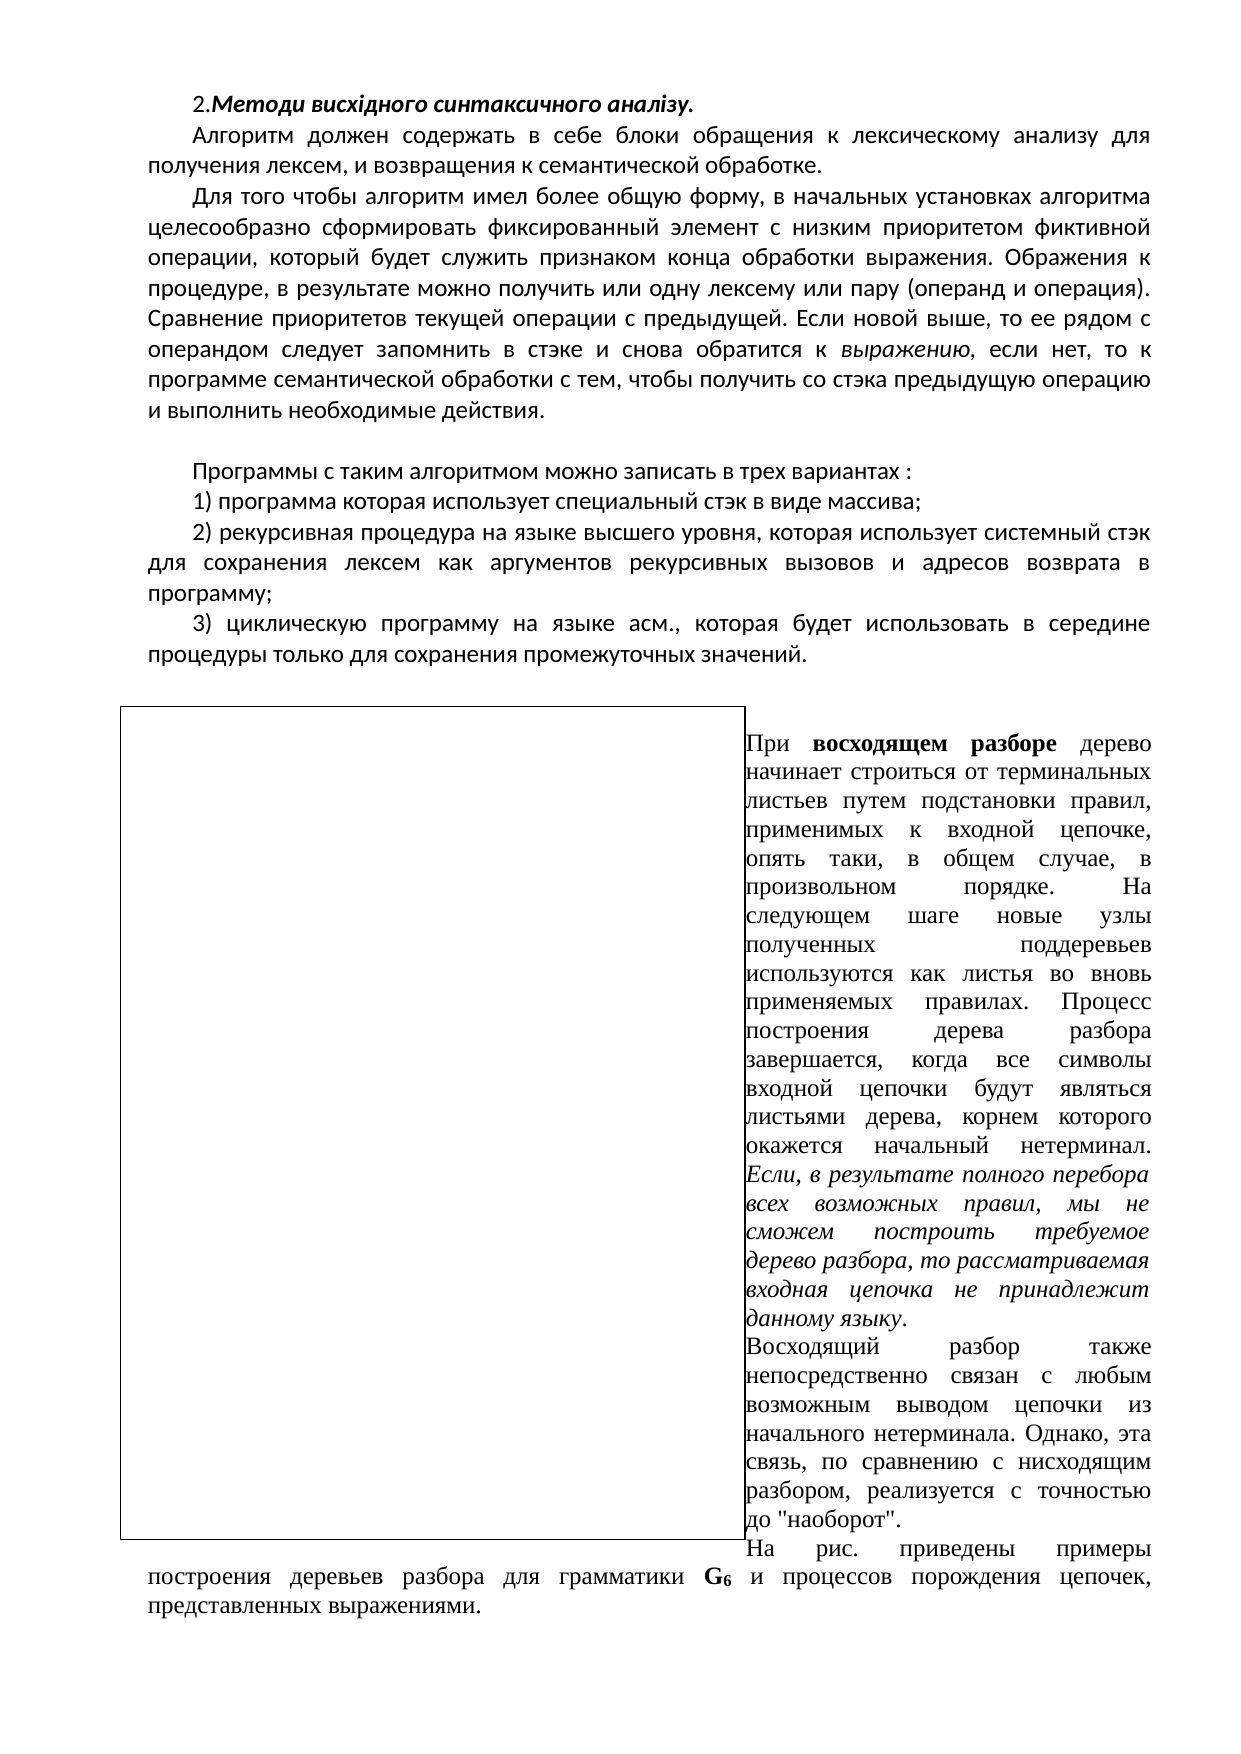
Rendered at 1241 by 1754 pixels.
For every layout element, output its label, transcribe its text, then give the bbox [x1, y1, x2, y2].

text Программы с таким алгоритмом можно записать в трех вариантах : [148, 455, 1152, 485]
text 3) циклическую программу на языке асм., которая будет использовать в середине процедуры только для сохранения промежуточных значений. [148, 607, 1152, 668]
text Алгоритм должен содержать в себе блоки обращения к лексическому анализу для получения лексем, и возвращения к семантической обработке. [148, 119, 1152, 180]
text 1) программа которая использует специальный стэк в виде массива; [148, 485, 1152, 516]
text Для того чтобы алгоритм имел более общую форму, в начальных установках алгоритма целесообразно сформировать фиксированный элемент с низким приоритетом фиктивной операции, который будет служить признаком конца обработки выражения. Ображения к процедуре, в результате можно получить или одну лексему или пару (операнд и операция). Сравнение приоритетов текущей операции с предыдущей. Если новой выше, то ее рядом с операндом следует запомнить в стэке и снова обратится к выражению, если нет, то к программе семантической обработки с тем, чтобы получить со стэка предыдущую операцию и выполнить необходимые действия. [148, 180, 1152, 424]
text При восходящем разборе дерево начинает строиться от терминальных листьев путем подстановки правил, применимых к входной цепочке, опять таки, в общем случае, в произвольном порядке. На следующем шаге новые узлы полученных поддеревьев используются как листья во вновь применяемых правилах. Процесс построения дерева разбора завершается, когда все символы входной цепочки будут являться листьями дерева, корнем которого окажется начальный нетерминал. Если, в результате полного перебора всех возможных правил, мы не сможем построить требуемое дерево разбора, то рассматриваемая входная цепочка не принадлежит данному языку. [746, 728, 1152, 1331]
list Методи висхідного синтаксичного аналізу. [148, 88, 1152, 119]
text На рис. приведены примеры построения деревьев разбора для грамматики G6 и процессов порождения цепочек, представленных выражениями. [148, 1533, 1152, 1619]
text [121, 707, 744, 1539]
text 2) рекурсивная процедура на языке высшего уровня, которая использует системный стэк для сохранения лексем как аргументов рекурсивных вызовов и адресов возврата в программу; [148, 516, 1152, 607]
text Восходящий разбор также непосредственно связан с любым возможным выводом цепочки из начального нетерминала. Однако, эта связь, по сравнению с нисходящим разбором, реализуется с точностью до "наоборот". [746, 1331, 1152, 1533]
